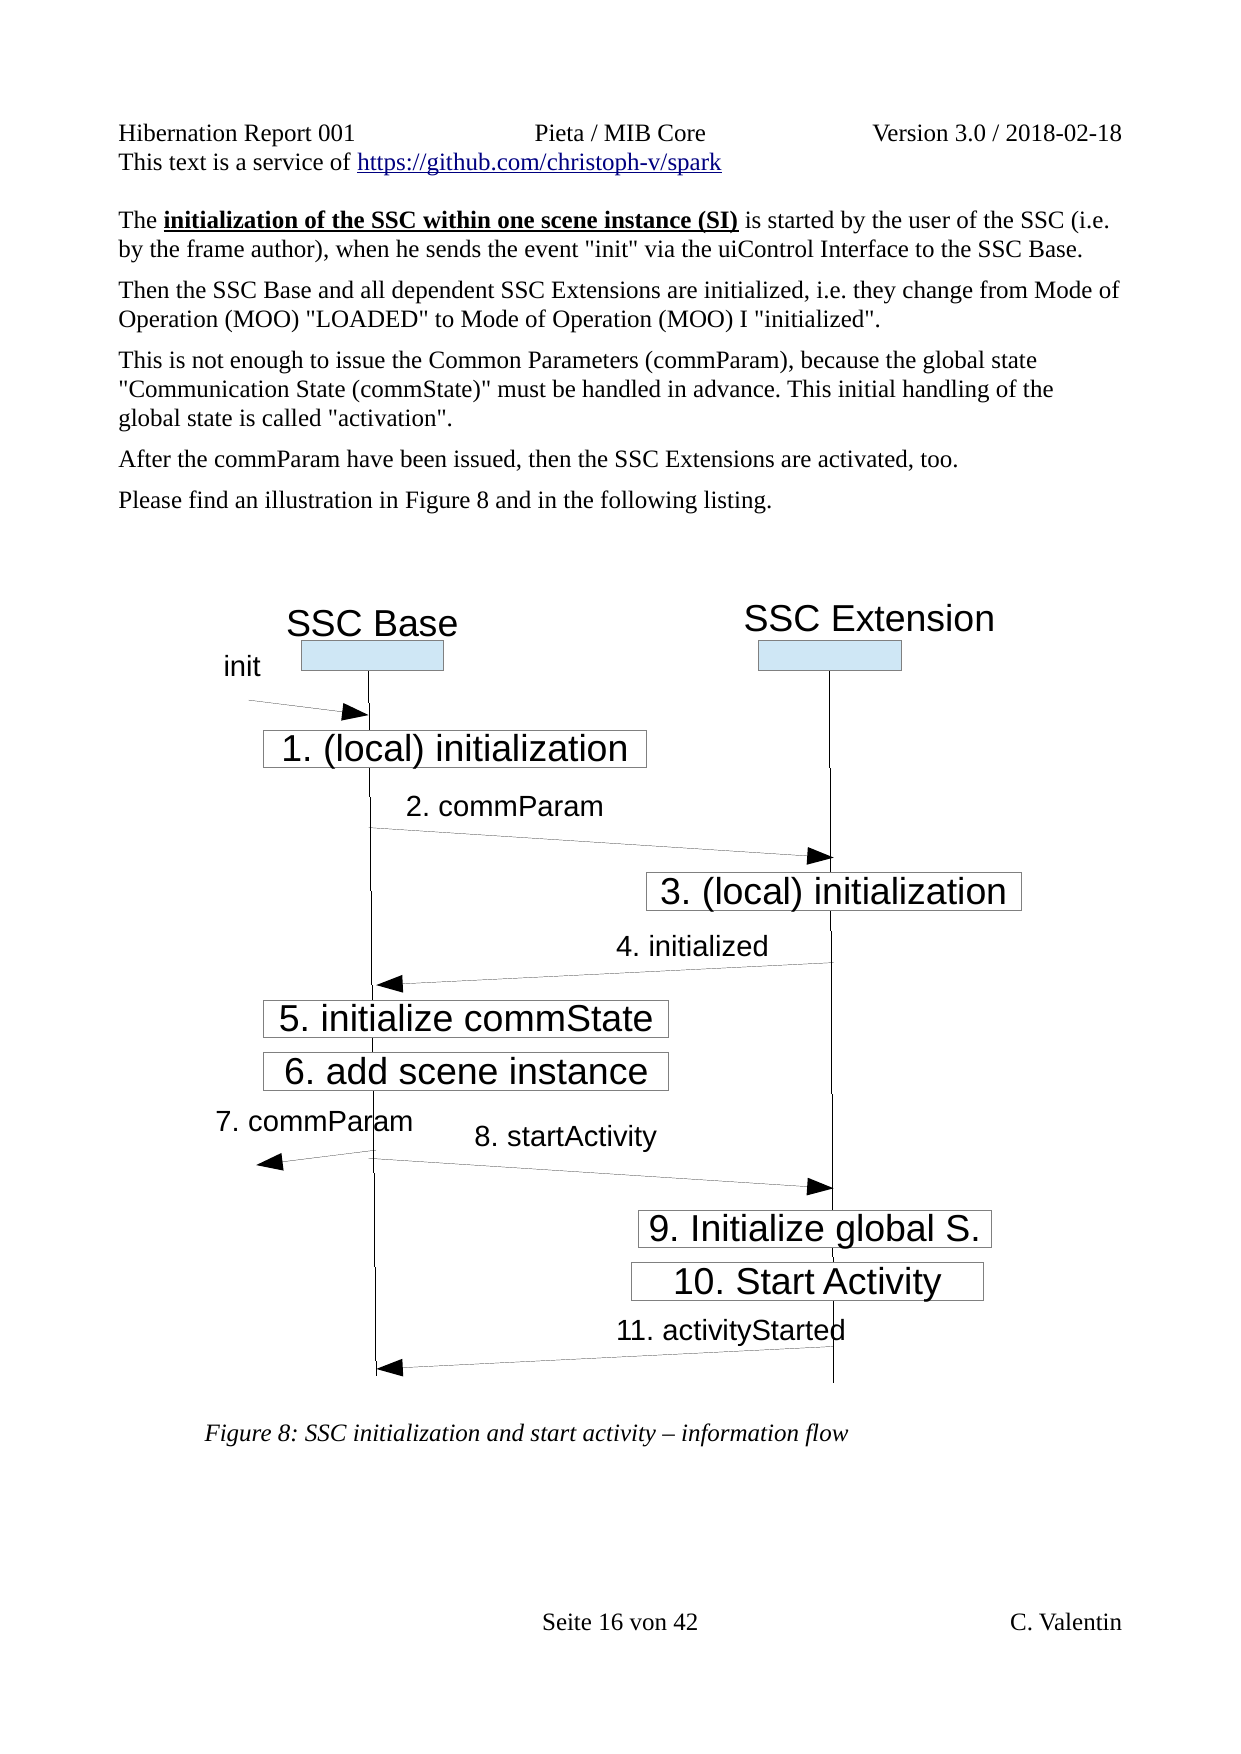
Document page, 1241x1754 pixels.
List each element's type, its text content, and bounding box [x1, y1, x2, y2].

text Please find an illustration in Figure 8 and in the following listing. [118, 485, 1122, 514]
text Then the SSC Base and all dependent SSC Extensions are initialized, i.e. they change from Mode of Operation (MOO) "LOADED" to Mode of Operation (MOO) I "initialized". [118, 275, 1122, 333]
text The initialization of the SSC within one scene instance (SI) is started by the user of the SSC (i.e. by the frame author), when he sends the event "init" via the uiControl Interface to the SSC Base. [118, 205, 1122, 263]
text After the commParam have been issued, then the SSC Extensions are activated, too. [118, 444, 1122, 473]
text This is not enough to issue the Common Parameters (commParam), because the global state "Communication State (commState)" must be handled in advance. This initial handling of the global state is called "activation". [118, 345, 1122, 431]
text Figure 8: SSC initialization and start activity – information flow [204, 581, 1036, 1447]
